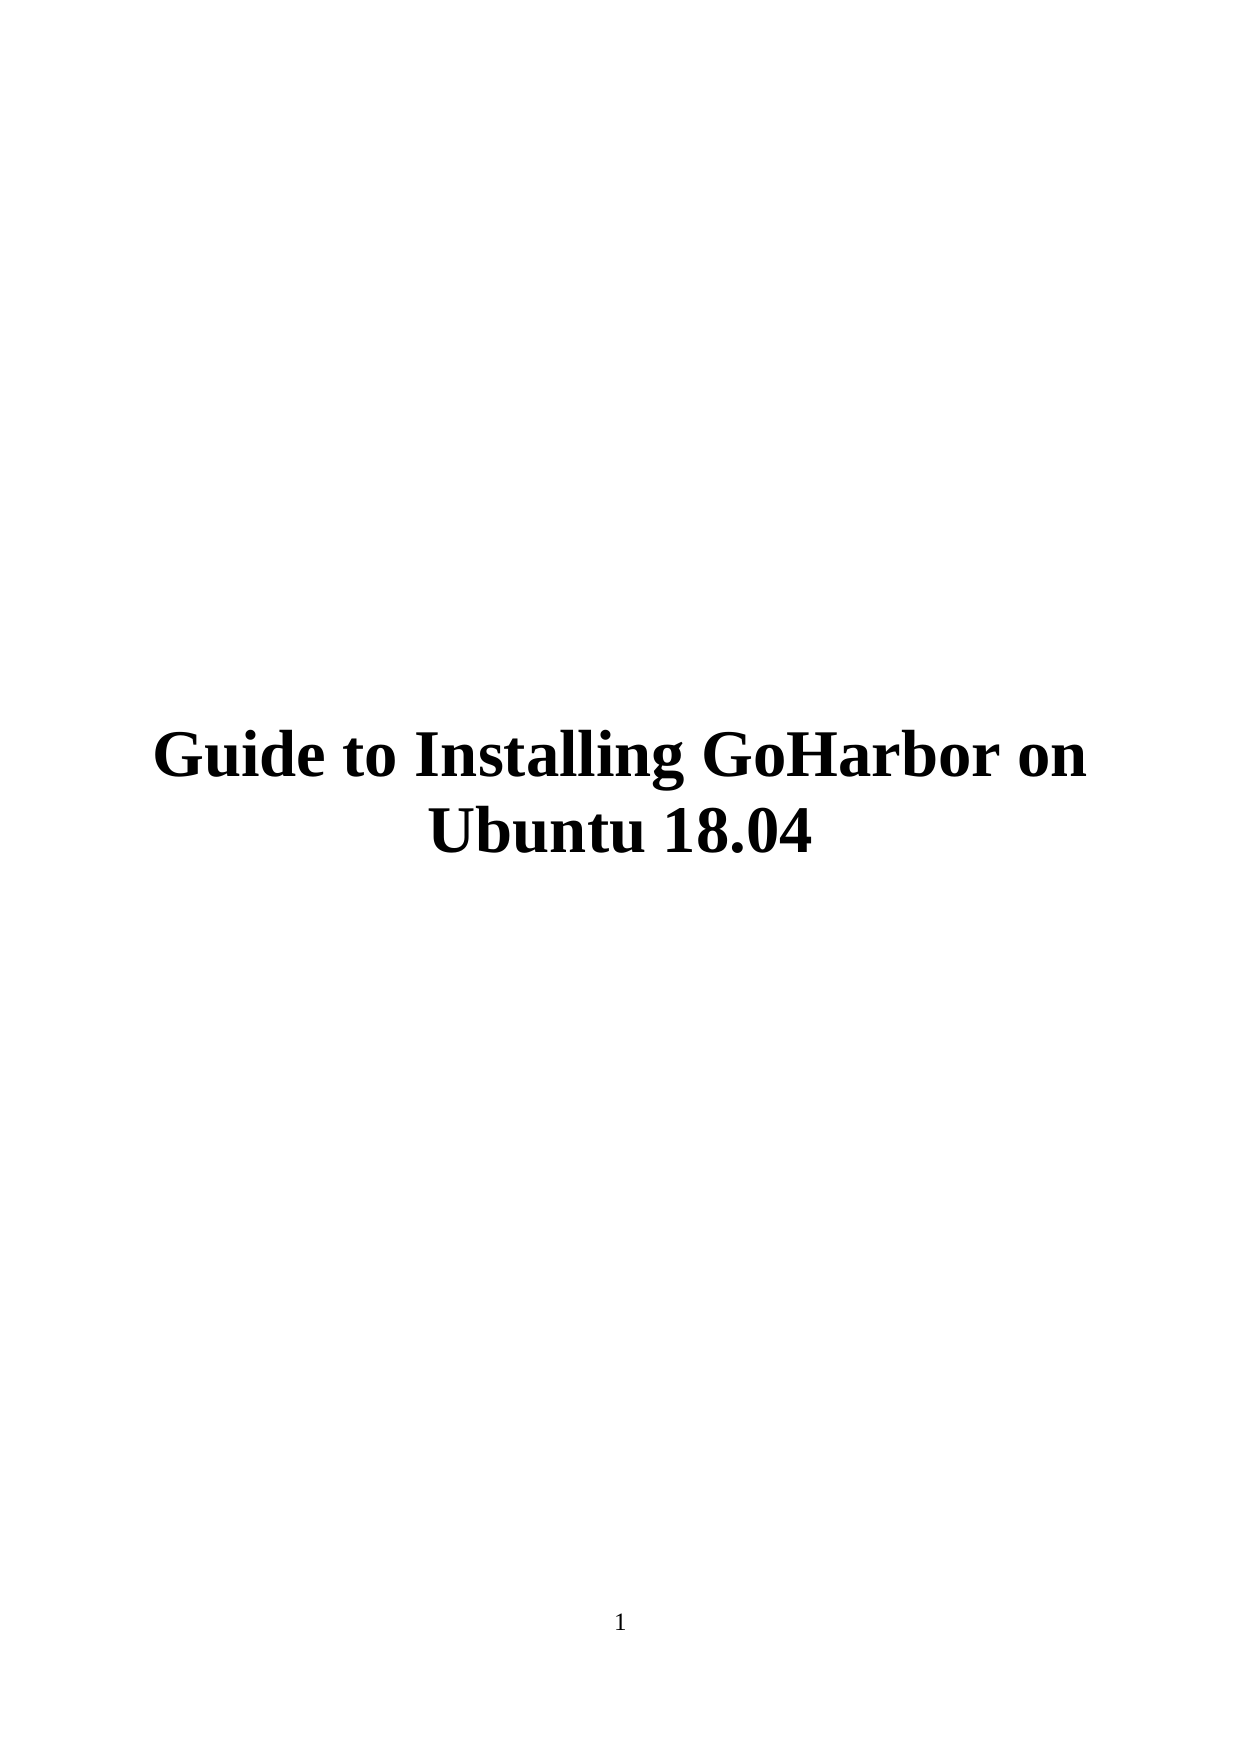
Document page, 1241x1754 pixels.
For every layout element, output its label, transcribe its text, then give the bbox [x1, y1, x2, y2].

title Guide to Installing GoHarbor on Ubuntu 18.04 [118, 714, 1122, 867]
